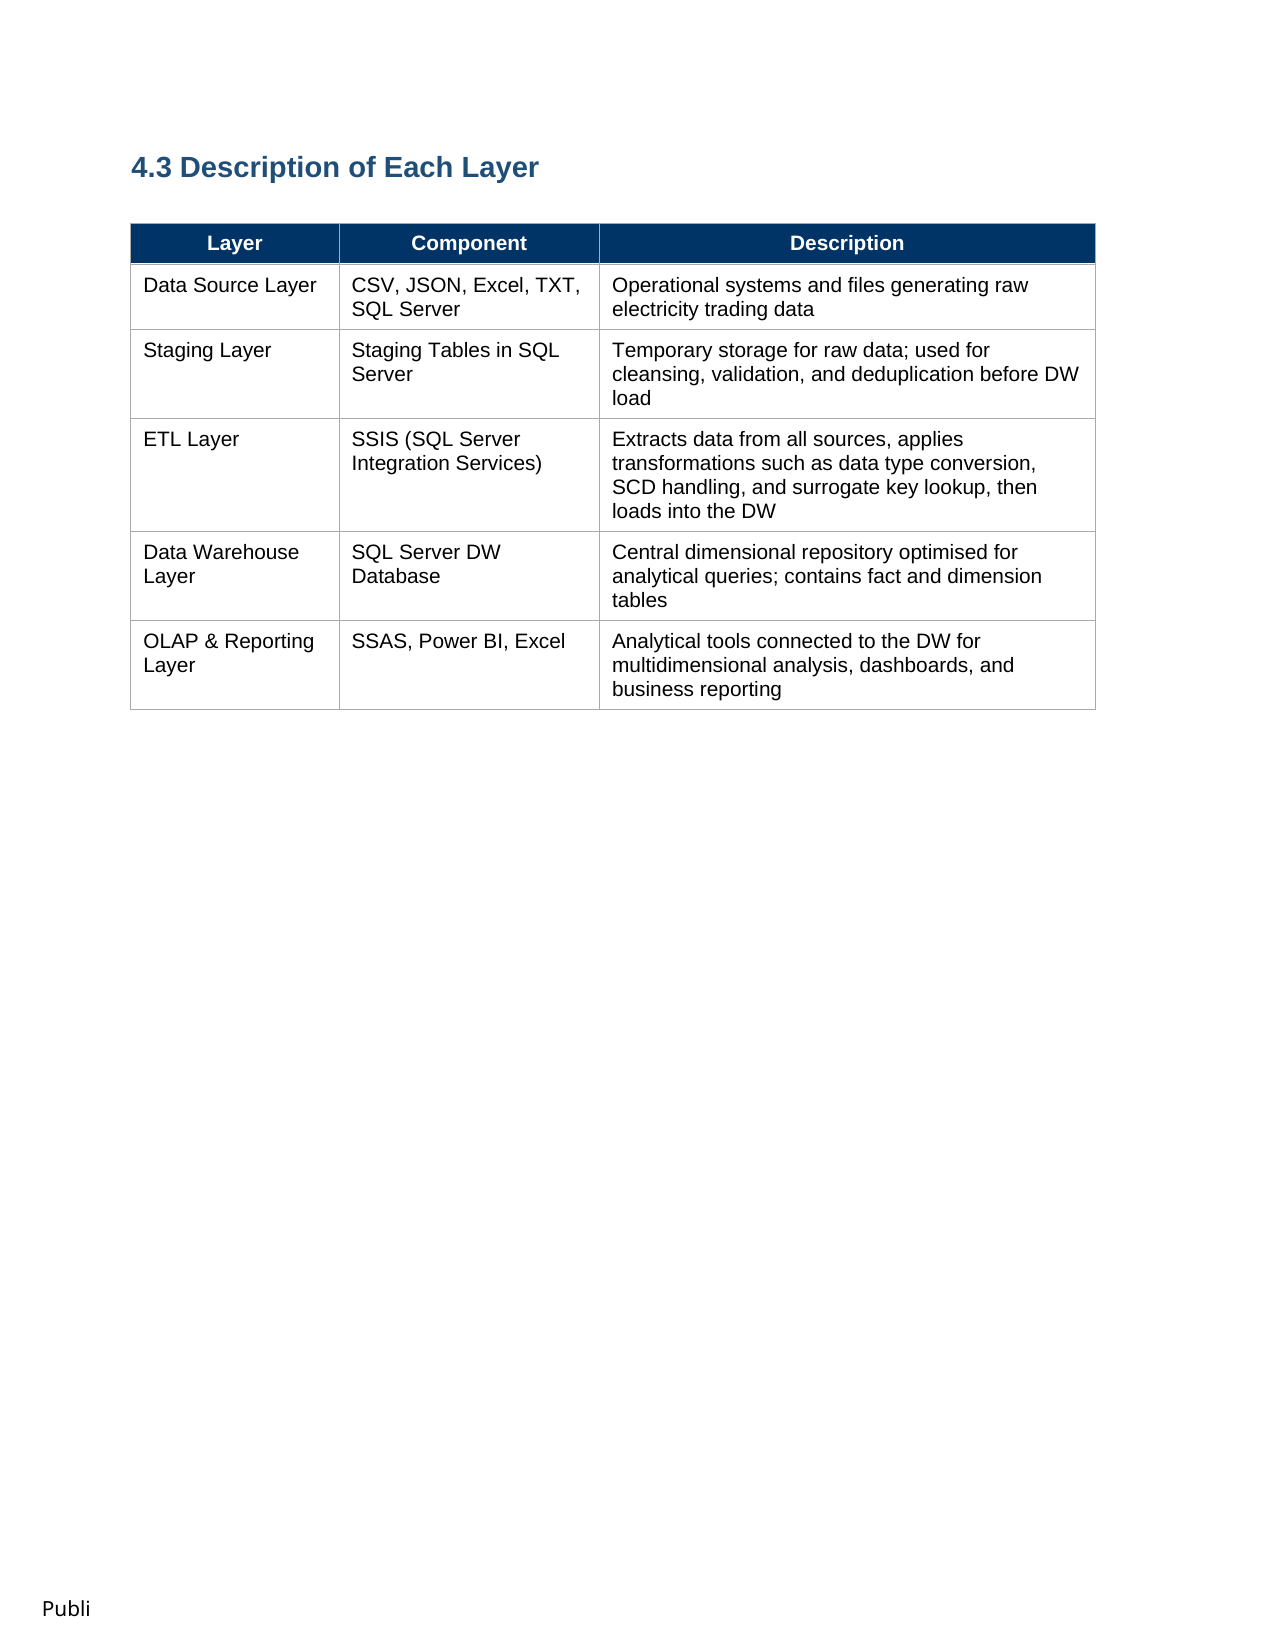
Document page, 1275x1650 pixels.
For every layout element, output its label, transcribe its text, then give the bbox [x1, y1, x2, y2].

table_cell Temporary storage for raw data; used for cleansing, validation, and deduplication before DW load [600, 330, 1095, 418]
table_cell SSIS (SQL Server Integration Services) [340, 419, 599, 531]
table_cell Extracts data from all sources, applies transformations such as data type conversion, SCD handling, and surrogate key lookup, then loads into the DW [600, 419, 1095, 531]
table_header Layer [131, 224, 339, 263]
table_cell Operational systems and files generating raw electricity trading data [600, 265, 1095, 329]
table_cell SSAS, Power BI, Excel [340, 621, 599, 709]
table_cell SQL Server DW Database [340, 532, 599, 620]
table_header Description [600, 224, 1095, 263]
subtitle 4.3 Description of Each Layer [131, 150, 1144, 183]
table_cell ETL Layer [131, 419, 339, 531]
table_cell Central dimensional repository optimised for analytical queries; contains fact and dimension tables [600, 532, 1095, 620]
table_cell Staging Layer [131, 330, 339, 418]
table_cell OLAP & Reporting Layer [131, 621, 339, 709]
table_cell Analytical tools connected to the DW for multidimensional analysis, dashboards, and business reporting [600, 621, 1095, 709]
table_cell Staging Tables in SQL Server [340, 330, 599, 418]
table_header Component [340, 224, 599, 263]
table_cell Data Warehouse Layer [131, 532, 339, 620]
table_cell CSV, JSON, Excel, TXT, SQL Server [340, 265, 599, 329]
table_cell Data Source Layer [131, 265, 339, 329]
